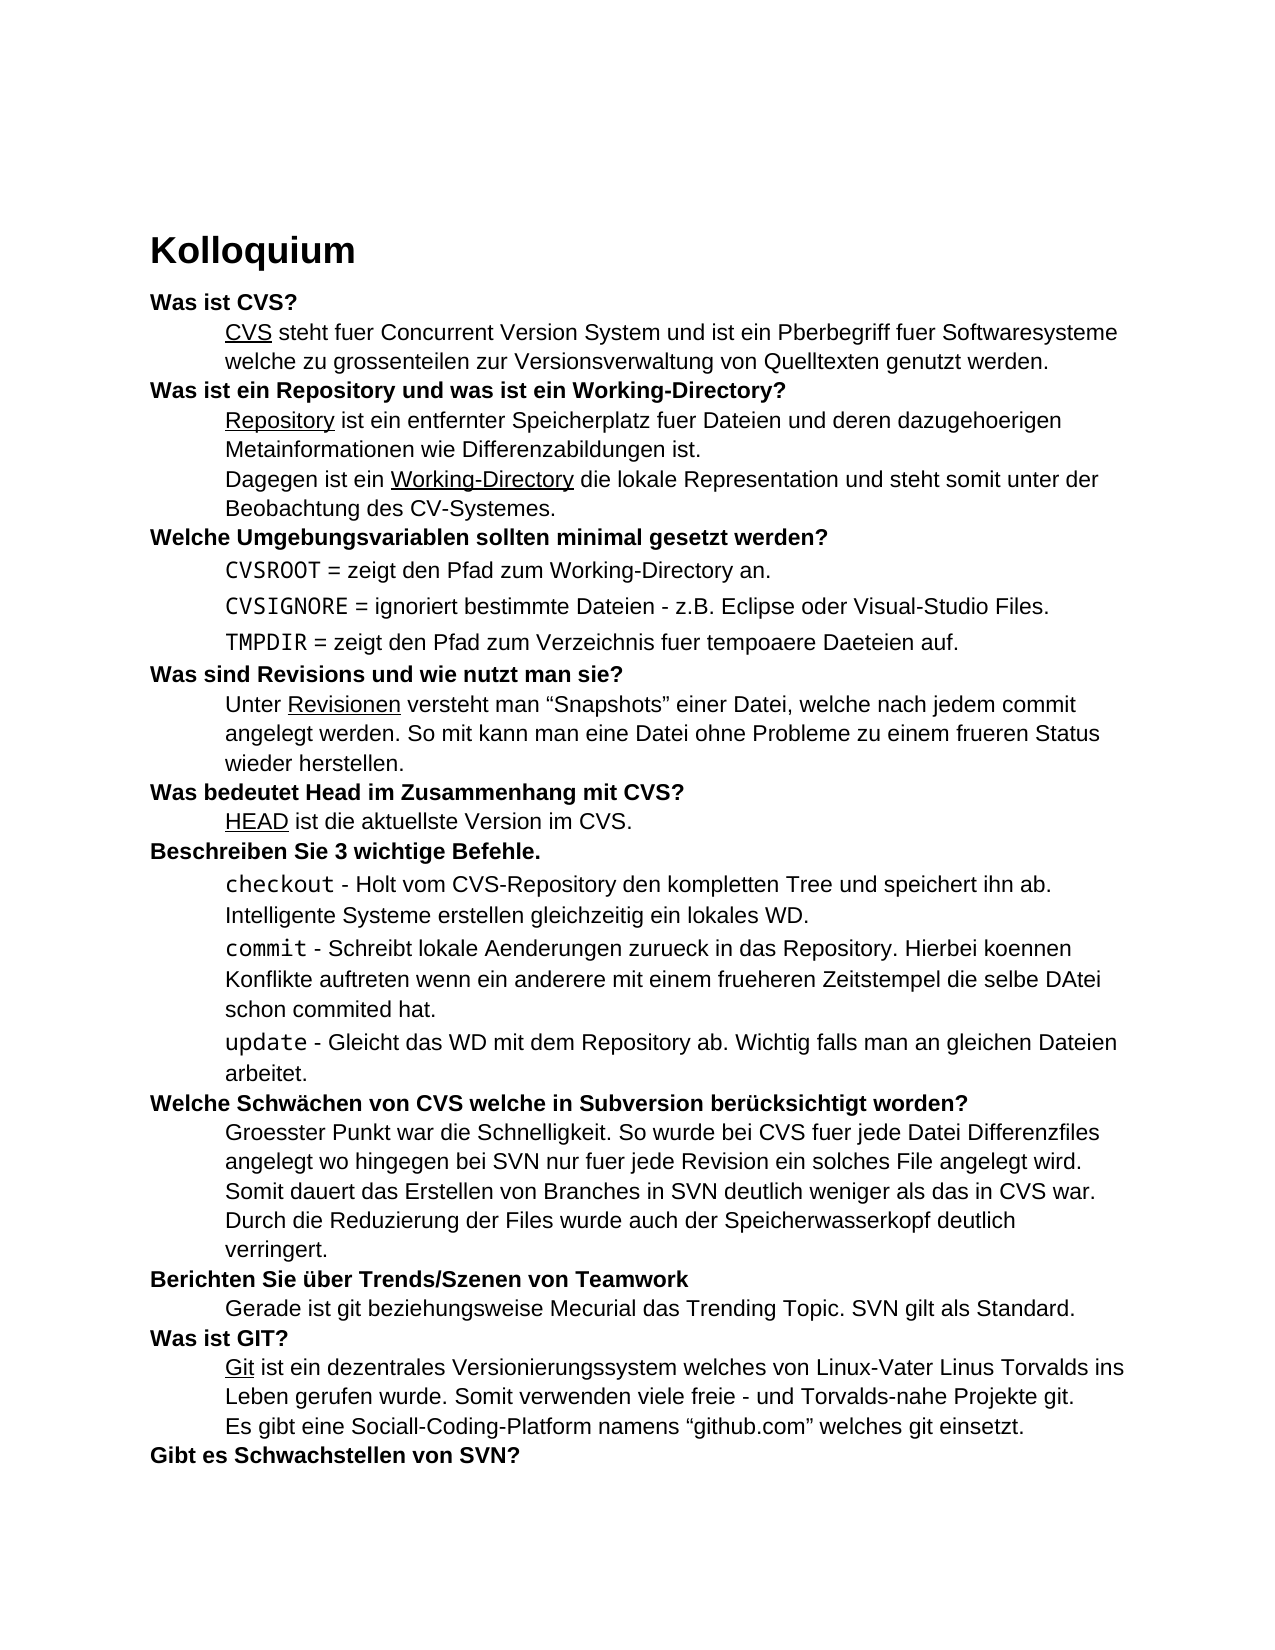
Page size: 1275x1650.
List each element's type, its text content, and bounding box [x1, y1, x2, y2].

text Welche Schwächen von CVS welche in Subversion berücksichtigt worden? [150, 1090, 1125, 1116]
text commit - Schreibt lokale Aenderungen zurueck in das Repository. Hierbei koennen Konflikte auftreten wenn ein anderere mit einem frueheren Zeitstempel die selbe DAtei schon commited hat. [225, 932, 1125, 1022]
text update - Gleicht das WD mit dem Repository ab. Wichtig falls man an gleichen Dateien arbeitet. [225, 1026, 1125, 1087]
subtitle Kolloquium [150, 229, 1125, 271]
text Git ist ein dezentrales Versionierungssystem welches von Linux-Vater Linus Torvalds ins Leben gerufen wurde. Somit verwenden viele freie - und Torvalds-nahe Projekte git. [225, 1355, 1125, 1410]
text Es gibt eine Sociall-Coding-Platform namens “github.com” welches git einsetzt. [225, 1413, 1125, 1439]
text CVSIGNORE = ignoriert bestimmte Dateien - z.B. Eclipse oder Visual-Studio Files. [225, 590, 1125, 622]
text TMPDIR = zeigt den Pfad zum Verzeichnis fuer tempoaere Daeteien auf. [225, 626, 1125, 657]
text Was bedeutet Head im Zusammenhang mit CVS? [150, 780, 1125, 805]
text Was ist CVS? [150, 290, 1125, 316]
text Welche Umgebungsvariablen sollten minimal gesetzt werden? [150, 525, 1125, 551]
text Gerade ist git beziehungsweise Mecurial das Trending Topic. SVN gilt als Standard. [150, 1296, 1125, 1322]
text Repository ist ein entfernter Speicherplatz fuer Dateien und deren dazugehoerigen Metainformationen wie Differenzabildungen ist. [225, 407, 1125, 462]
text Was ist ein Repository und was ist ein Working-Directory? [150, 378, 1125, 404]
text Gibt es Schwachstellen von SVN? [150, 1443, 1125, 1468]
text Berichten Sie über Trends/Szenen von Teamwork [150, 1267, 1125, 1292]
text checkout - Holt vom CVS-Repository den kompletten Tree und speichert ihn ab. Intelligente Systeme erstellen gleichzeitig ein lokales WD. [225, 868, 1125, 928]
text Groesster Punkt war die Schnelligkeit. So wurde bei CVS fuer jede Datei Differenzfiles angelegt wo hingegen bei SVN nur fuer jede Revision ein solches File angelegt wird. Somit dauert das Erstellen von Branches in SVN deutlich weniger als das in CVS war. Durch die Reduzierung der Files wurde auch der Speicherwasserkopf deutlich verringert. [225, 1120, 1125, 1263]
text Unter Revisionen versteht man “Snapshots” einer Datei, welche nach jedem commit angelegt werden. So mit kann man eine Datei ohne Probleme zu einem frueren Status wieder herstellen. [225, 692, 1125, 776]
text CVSROOT = zeigt den Pfad zum Working-Directory an. [225, 554, 1125, 586]
text Beschreiben Sie 3 wichtige Befehle. [150, 838, 1125, 864]
text HEAD ist die aktuellste Version im CVS. [225, 809, 1125, 835]
text Dagegen ist ein Working-Directory die lokale Representation und steht somit unter der Beobachtung des CV-Systemes. [225, 466, 1125, 521]
text Was ist GIT? [150, 1325, 1125, 1351]
text Was sind Revisions und wie nutzt man sie? [150, 662, 1125, 688]
text CVS steht fuer Concurrent Version System und ist ein Pberbegriff fuer Softwaresysteme welche zu grossenteilen zur Versionsverwaltung von Quelltexten genutzt werden. [225, 319, 1125, 374]
